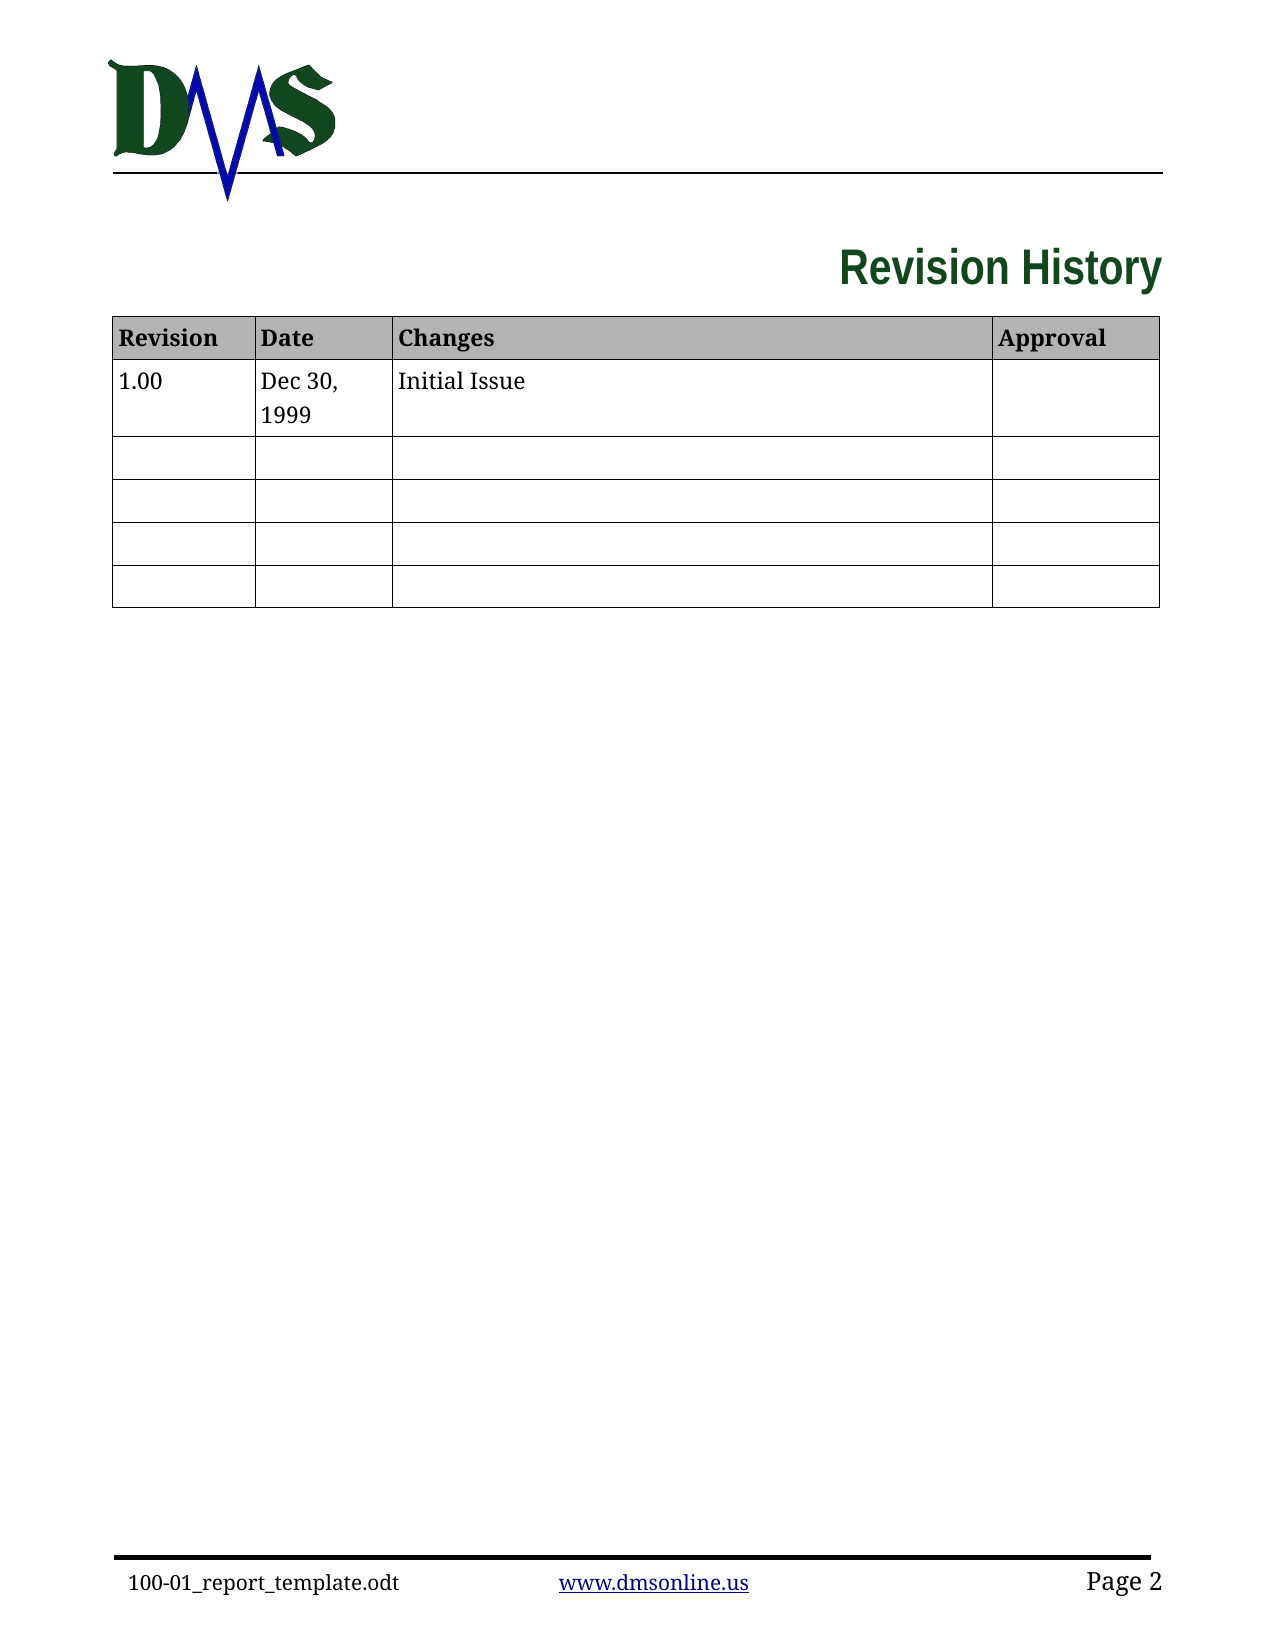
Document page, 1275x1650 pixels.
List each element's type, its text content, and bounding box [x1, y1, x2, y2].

table_cell [113, 437, 255, 479]
table_header Date [256, 317, 392, 359]
table_cell [256, 480, 392, 522]
table_cell [993, 437, 1159, 479]
table_header Revision [113, 317, 255, 359]
table_cell [256, 523, 392, 564]
table_cell [993, 360, 1159, 436]
table_header Approval [993, 317, 1159, 359]
table_cell Dec 30, 1999 [256, 360, 392, 436]
table_cell [993, 523, 1159, 564]
table_cell [256, 566, 392, 607]
table_cell [113, 523, 255, 564]
picture [105, 56, 338, 204]
table_cell [113, 480, 255, 522]
table_cell [993, 480, 1159, 522]
text Revision History [112, 238, 1162, 295]
table_cell [393, 566, 992, 607]
table_cell [393, 523, 992, 564]
table_cell [393, 437, 992, 479]
table_cell Initial Issue [393, 360, 992, 436]
table_cell [993, 566, 1159, 607]
table_header Changes [393, 317, 992, 359]
table_cell 1.00 [113, 360, 255, 436]
table_cell [113, 566, 255, 607]
table_cell [393, 480, 992, 522]
table_cell [256, 437, 392, 479]
